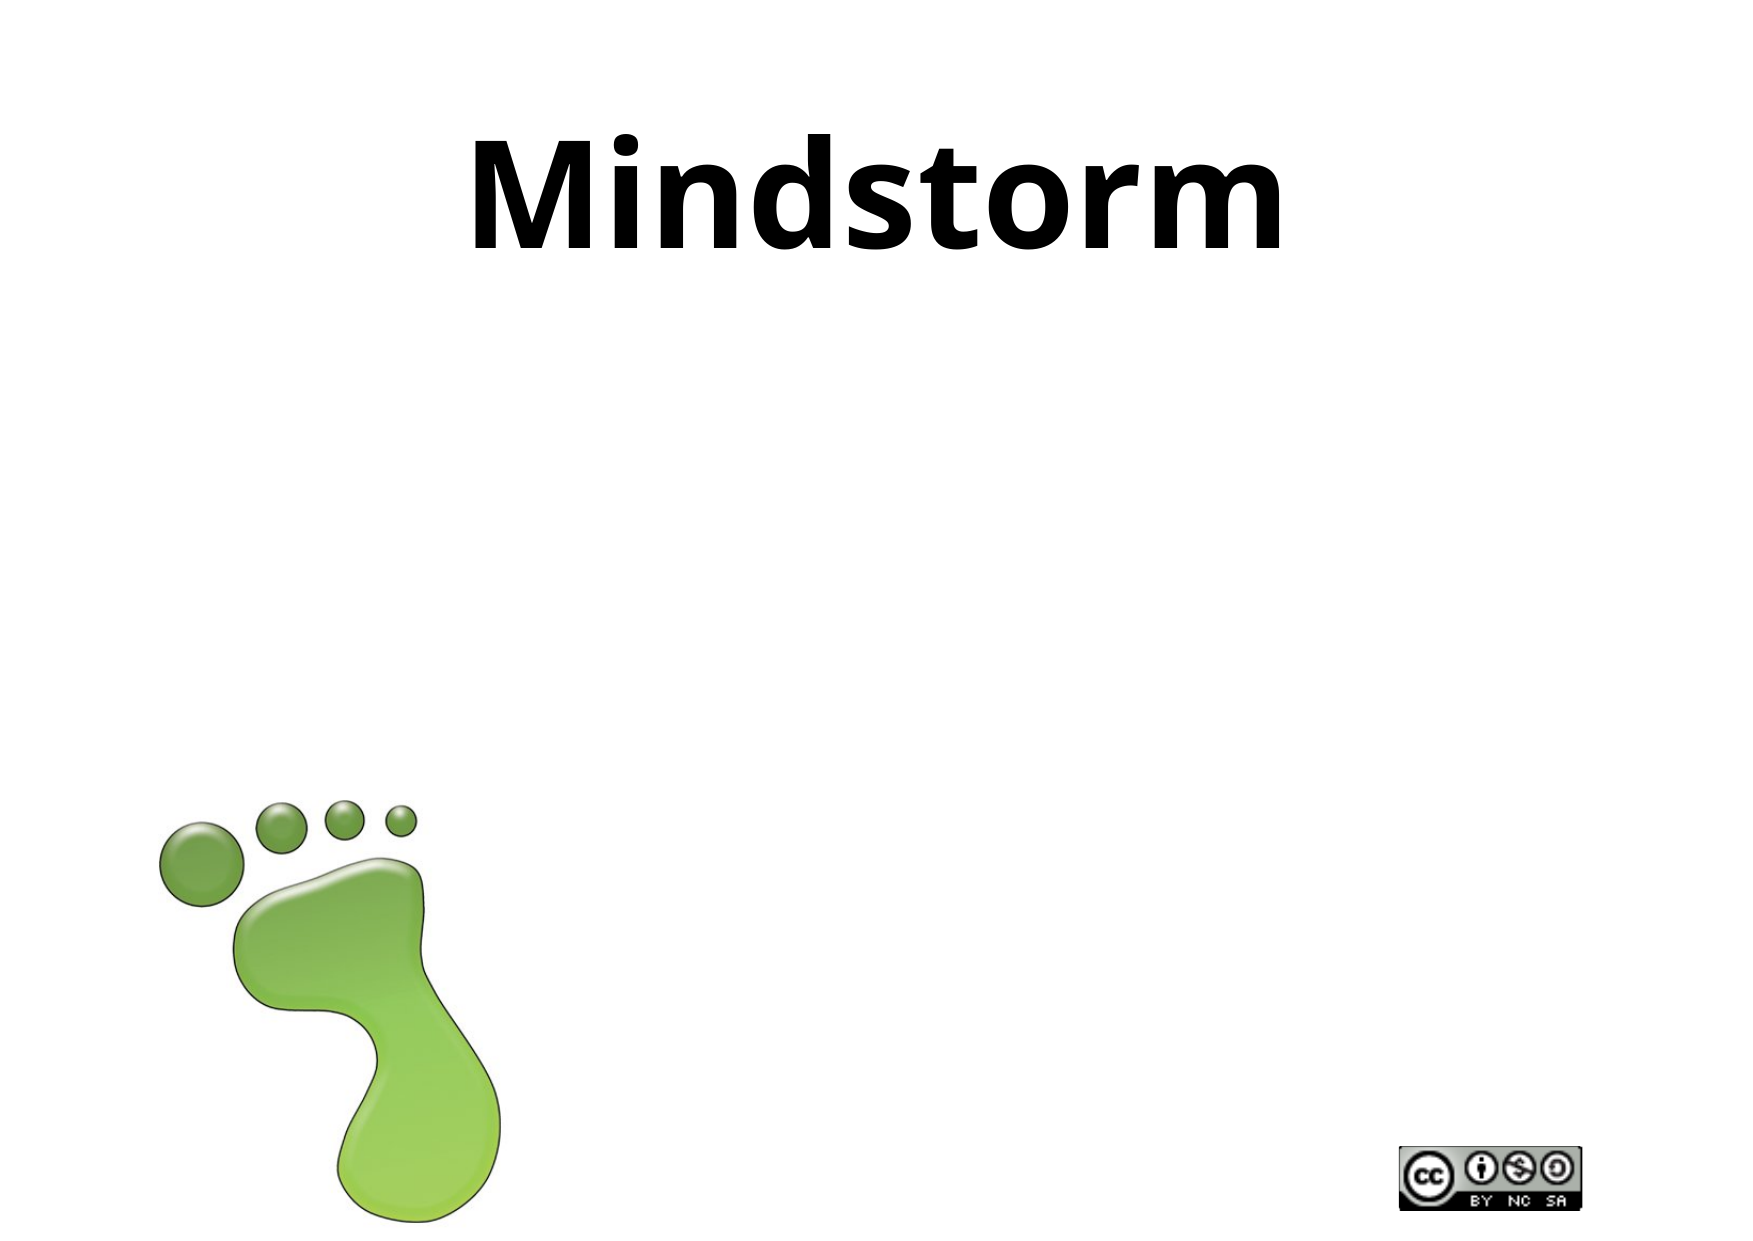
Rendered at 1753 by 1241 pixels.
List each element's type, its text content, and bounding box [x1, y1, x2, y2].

text Mindstorm [150, 89, 1602, 293]
picture [1398, 1146, 1583, 1211]
picture [141, 783, 519, 1241]
